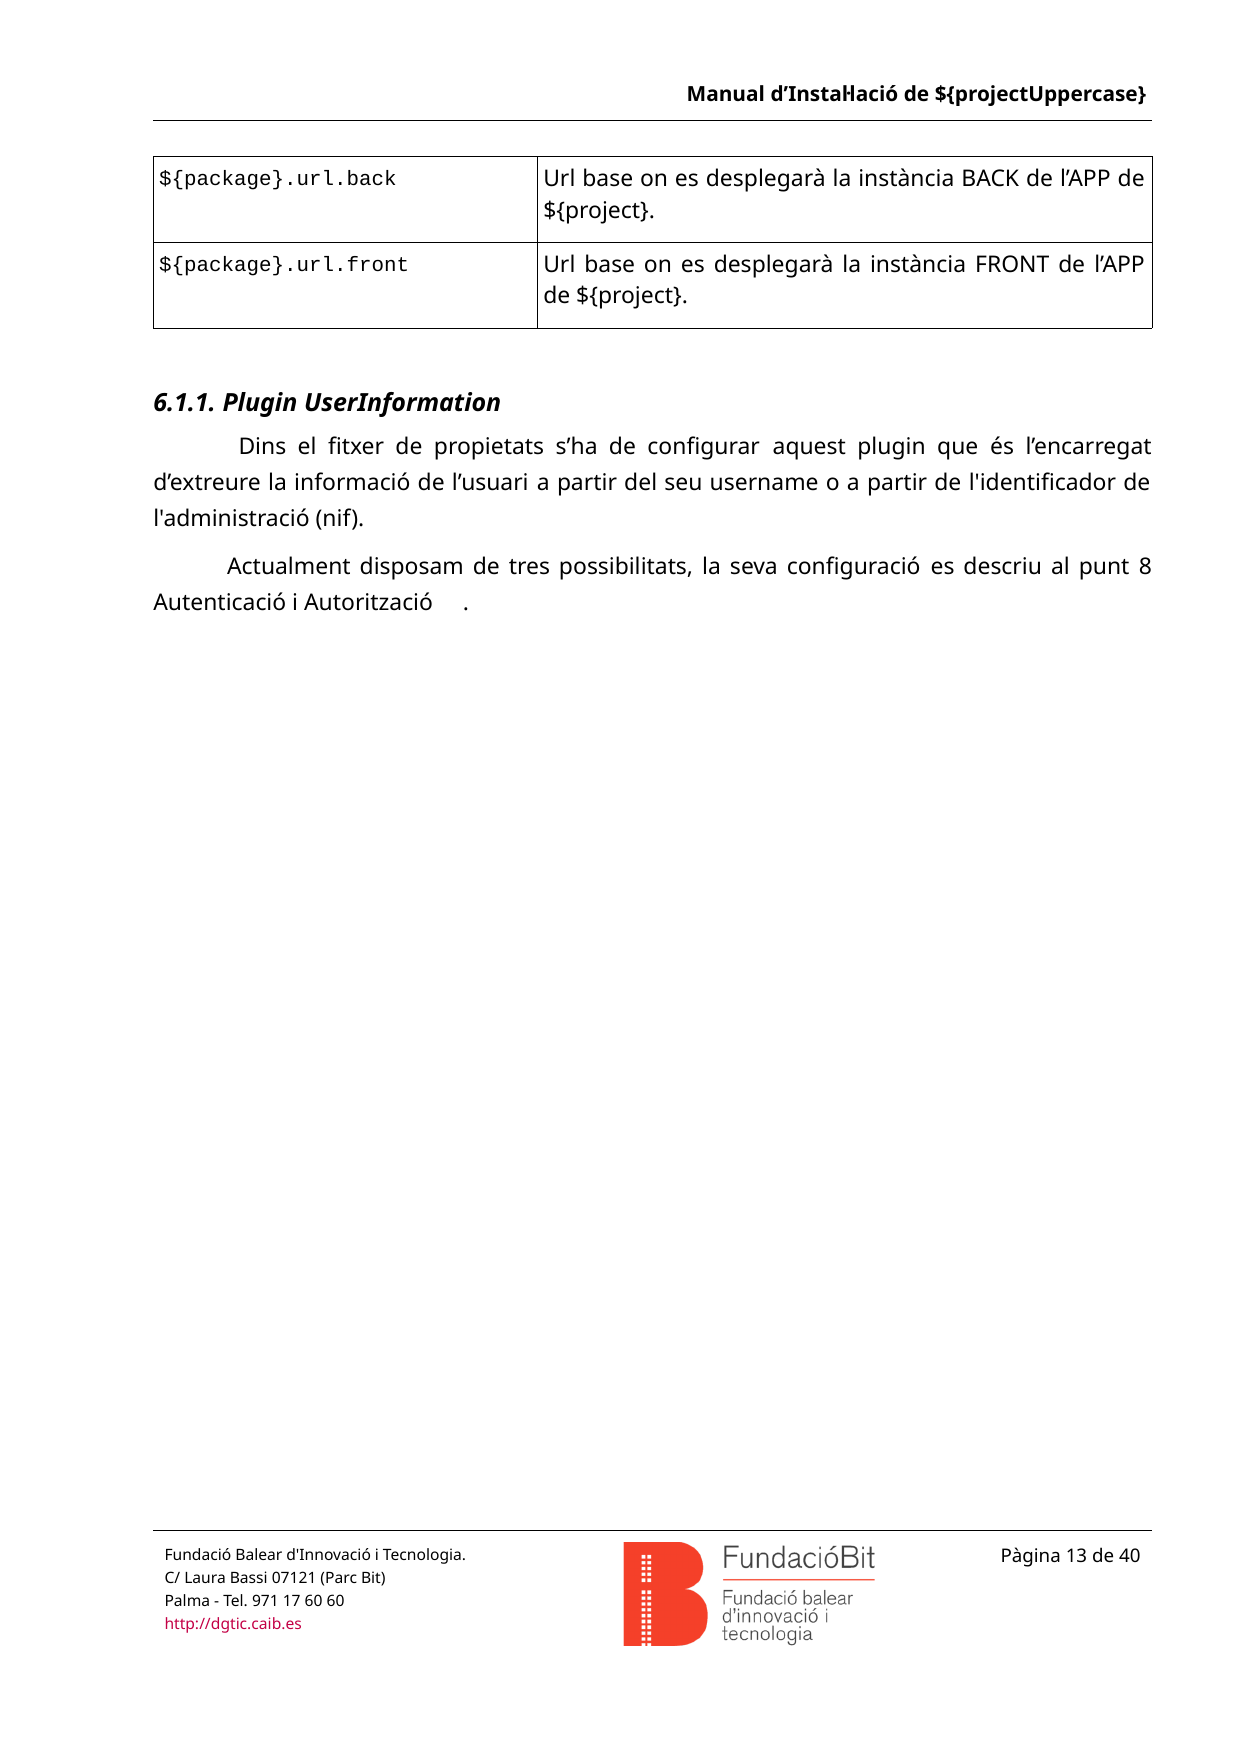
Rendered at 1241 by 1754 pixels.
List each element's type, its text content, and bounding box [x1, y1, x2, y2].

table_cell ${package}.url.back [154, 157, 537, 242]
table_cell Url base on es desplegarà la instància FRONT de l’APP de ${project}. [538, 243, 1152, 328]
subtitle Plugin UserInformation [153, 384, 1152, 418]
table_cell ${package}.url.front [154, 243, 537, 328]
text Dins el fitxer de propietats s’ha de configurar aquest plugin que és l’encarregat d’extreure la informació de l’usuari a partir del seu username o a partir de l'identificador de l'administració (nif). [153, 430, 1152, 533]
picture [623, 1542, 875, 1646]
text Actualment disposam de tres possibilitats, la seva configuració es descriu al punt 8 Autenticació i Autorització . [153, 550, 1152, 617]
table_cell Url base on es desplegarà la instància BACK de l’APP de ${project}. [538, 157, 1152, 242]
